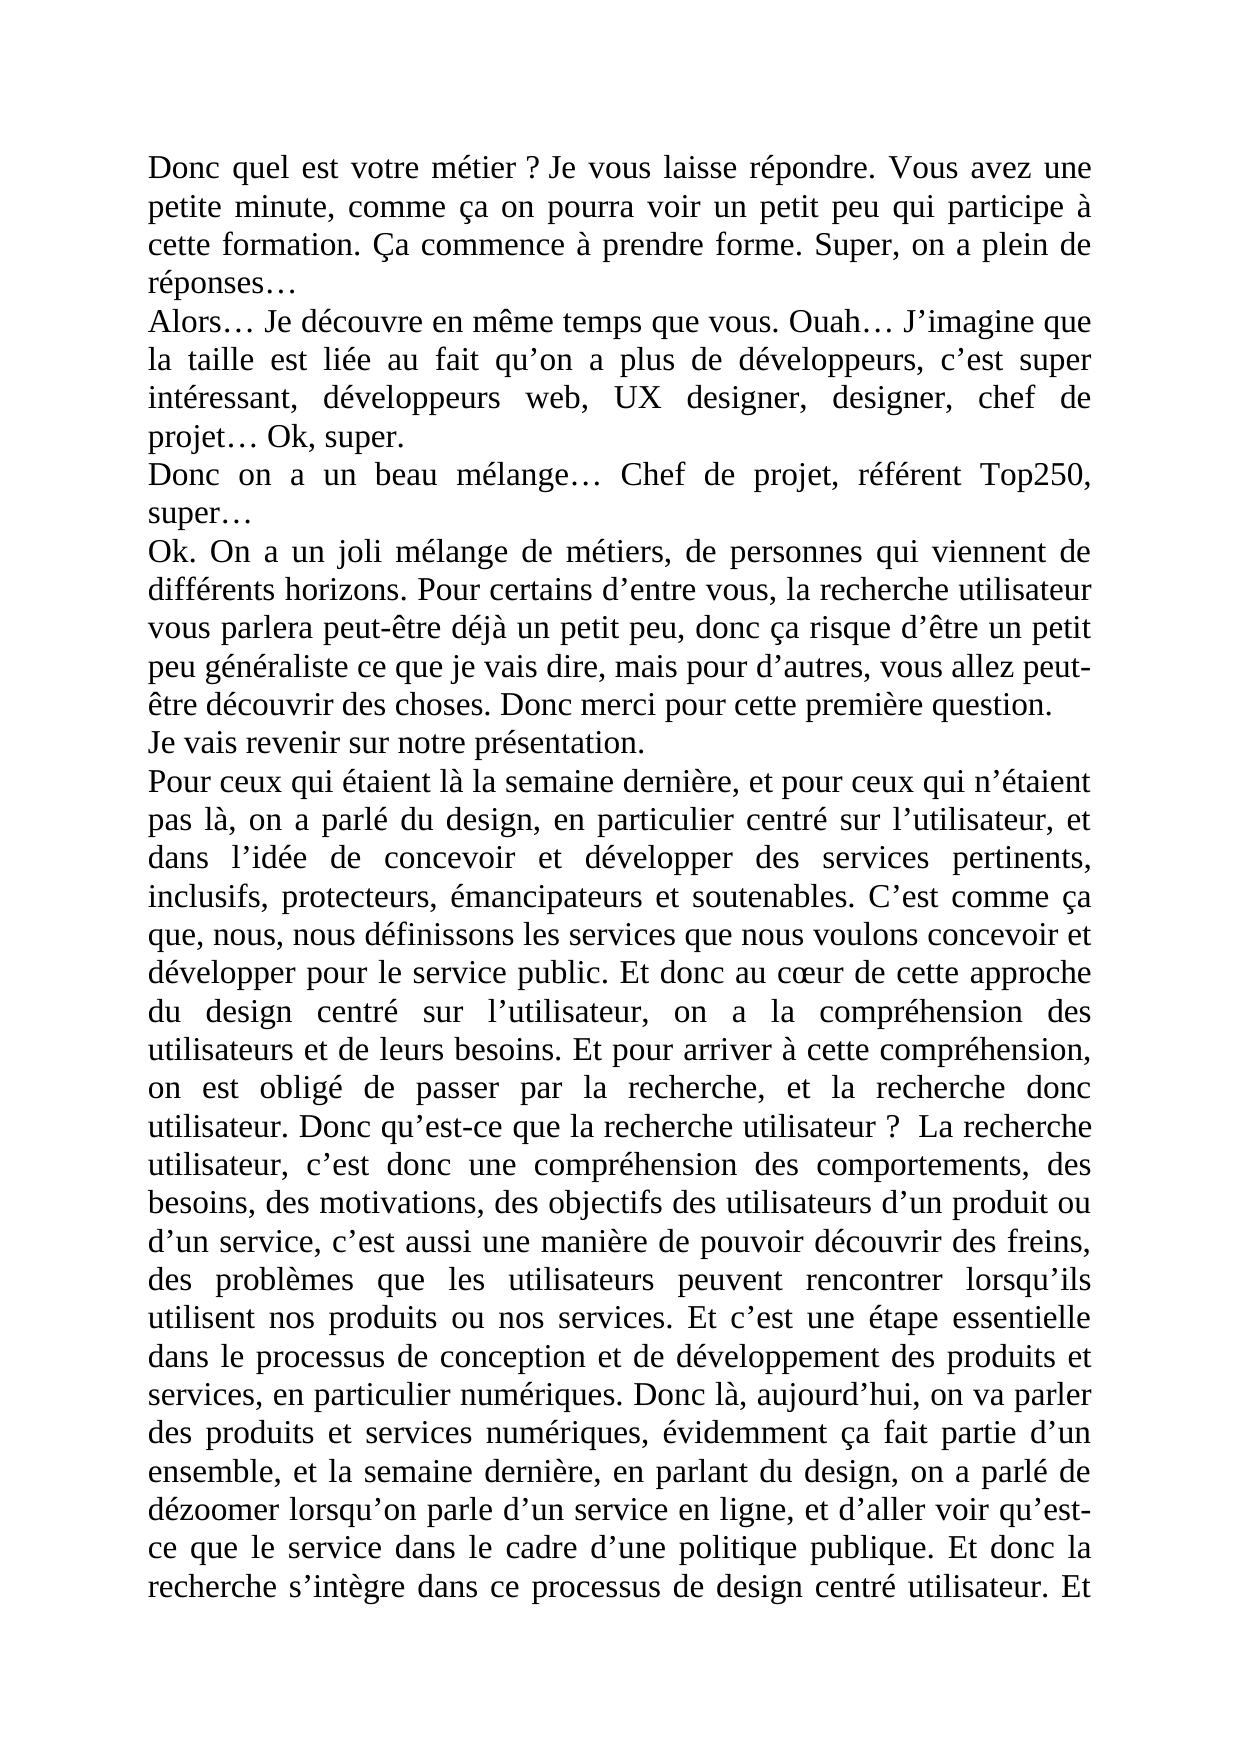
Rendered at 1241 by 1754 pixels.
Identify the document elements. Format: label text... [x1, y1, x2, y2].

text Je vais revenir sur notre présentation. [148, 723, 1093, 761]
text Donc on a un beau mélange… Chef de projet, référent Top250, super… [148, 454, 1093, 531]
text Ok. On a un joli mélange de métiers, de personnes qui viennent de différents horizons. Pour certains d’entre vous, la recherche utilisateur vous parlera peut-être déjà un petit peu, donc ça risque d’être un petit peu généraliste ce que je vais dire, mais pour d’autres, vous allez peut-être découvrir des choses. Donc merci pour cette première question. [148, 531, 1093, 723]
text Donc quel est votre métier ? Je vous laisse répondre. Vous avez une petite minute, comme ça on pourra voir un petit peu qui participe à cette formation. Ça commence à prendre forme. Super, on a plein de réponses… [148, 148, 1093, 301]
text Pour ceux qui étaient là la semaine dernière, et pour ceux qui n’étaient pas là, on a parlé du design, en particulier centré sur l’utilisateur, et dans l’idée de concevoir et développer des services pertinents, inclusifs, protecteurs, émancipateurs et soutenables. C’est comme ça que, nous, nous définissons les services que nous voulons concevoir et développer pour le service public. Et donc au cœur de cette approche du design centré sur l’utilisateur, on a la compréhension des utilisateurs et de leurs besoins. Et pour arriver à cette compréhension, on est obligé de passer par la recherche, et la recherche donc utilisateur. Donc qu’est-ce que la recherche utilisateur ? La recherche utilisateur, c’est donc une compréhension des comportements, des besoins, des motivations, des objectifs des utilisateurs d’un produit ou d’un service, c’est aussi une manière de pouvoir découvrir des freins, des problèmes que les utilisateurs peuvent rencontrer lorsqu’ils utilisent nos produits ou nos services. Et c’est une étape essentielle dans le processus de conception et de développement des produits et services, en particulier numériques. Donc là, aujourd’hui, on va parler des produits et services numériques, évidemment ça fait partie d’un ensemble, et la semaine dernière, en parlant du design, on a parlé de dézoomer lorsqu’on parle d’un service en ligne, et d’aller voir qu’est-ce que le service dans le cadre d’une politique publique. Et donc la recherche s’intègre dans ce processus de design centré utilisateur. Et [148, 761, 1093, 1604]
text Alors… Je découvre en même temps que vous. Ouah… J’imagine que la taille est liée au fait qu’on a plus de développeurs, c’est super intéressant, développeurs web, UX designer, designer, chef de projet… Ok, super. [148, 301, 1093, 454]
